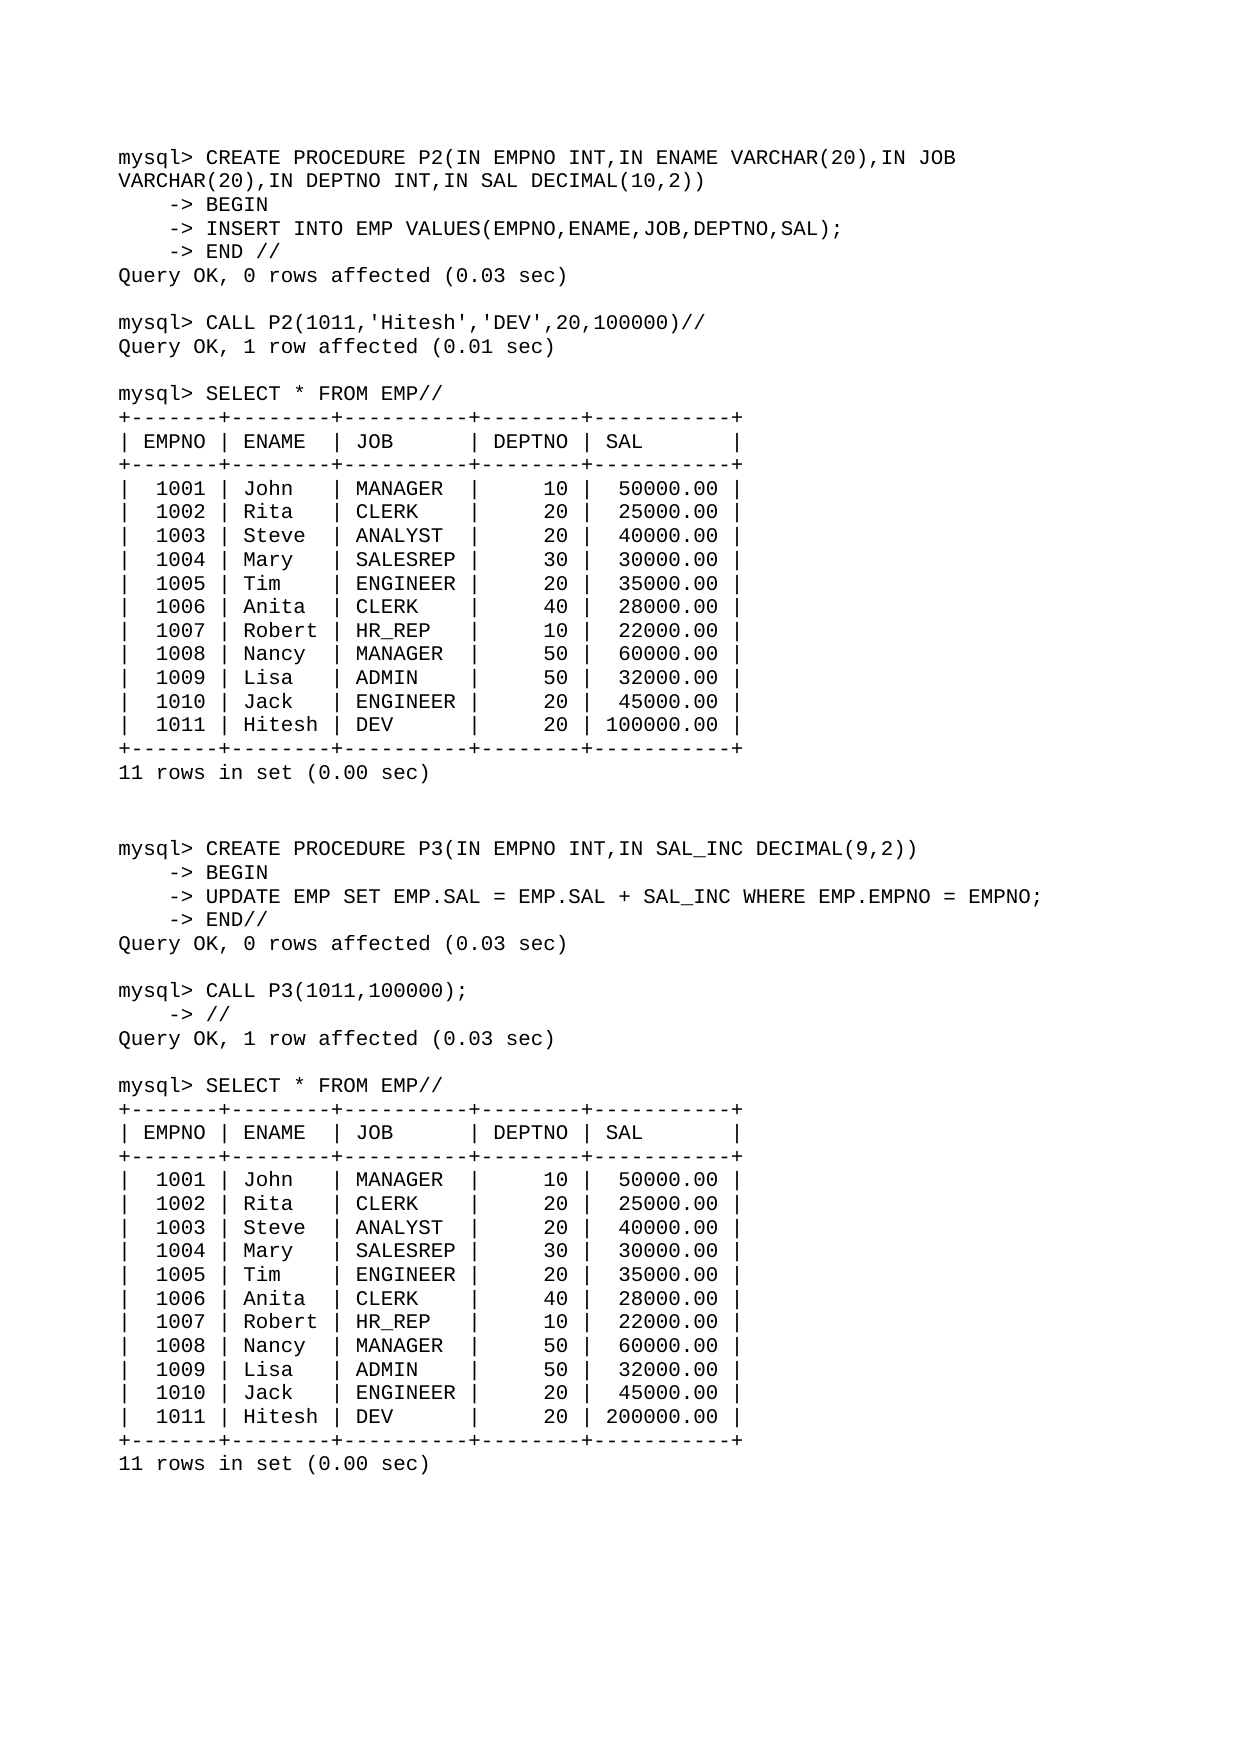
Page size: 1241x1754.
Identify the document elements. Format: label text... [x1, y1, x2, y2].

text | 1003 | Steve | ANALYST | 20 | 40000.00 | [118, 525, 1122, 549]
text Query OK, 1 row affected (0.03 sec) [118, 1028, 1122, 1051]
text | 1006 | Anita | CLERK | 40 | 28000.00 | [118, 1288, 1122, 1311]
text | 1009 | Lisa | ADMIN | 50 | 32000.00 | [118, 667, 1122, 691]
text | 1005 | Tim | ENGINEER | 20 | 35000.00 | [118, 1264, 1122, 1288]
text -> INSERT INTO EMP VALUES(EMPNO,ENAME,JOB,DEPTNO,SAL); [118, 218, 1122, 241]
text | 1002 | Rita | CLERK | 20 | 25000.00 | [118, 502, 1122, 525]
text | 1008 | Nancy | MANAGER | 50 | 60000.00 | [118, 643, 1122, 667]
text +-------+--------+----------+--------+-----------+ [118, 738, 1122, 762]
text Query OK, 0 rows affected (0.03 sec) [118, 933, 1122, 957]
text 11 rows in set (0.00 sec) [118, 1453, 1122, 1477]
text mysql> CALL P3(1011,100000); [118, 980, 1122, 1004]
text | 1007 | Robert | HR_REP | 10 | 22000.00 | [118, 1311, 1122, 1335]
text +-------+--------+----------+--------+-----------+ [118, 1429, 1122, 1453]
text | 1010 | Jack | ENGINEER | 20 | 45000.00 | [118, 1382, 1122, 1406]
text mysql> SELECT * FROM EMP// [118, 383, 1122, 407]
text -> BEGIN [118, 194, 1122, 218]
text -> // [118, 1004, 1122, 1028]
text | EMPNO | ENAME | JOB | DEPTNO | SAL | [118, 431, 1122, 454]
text Query OK, 0 rows affected (0.03 sec) [118, 265, 1122, 289]
text +-------+--------+----------+--------+-----------+ [118, 407, 1122, 431]
text | 1011 | Hitesh | DEV | 20 | 100000.00 | [118, 714, 1122, 738]
text mysql> CREATE PROCEDURE P3(IN EMPNO INT,IN SAL_INC DECIMAL(9,2)) [118, 838, 1122, 862]
text | EMPNO | ENAME | JOB | DEPTNO | SAL | [118, 1122, 1122, 1146]
text +-------+--------+----------+--------+-----------+ [118, 1098, 1122, 1122]
text +-------+--------+----------+--------+-----------+ [118, 1146, 1122, 1169]
text | 1010 | Jack | ENGINEER | 20 | 45000.00 | [118, 691, 1122, 714]
text -> END// [118, 909, 1122, 933]
text mysql> CALL P2(1011,'Hitesh','DEV',20,100000)// [118, 312, 1122, 336]
text +-------+--------+----------+--------+-----------+ [118, 454, 1122, 478]
text | 1011 | Hitesh | DEV | 20 | 200000.00 | [118, 1406, 1122, 1429]
text -> END // [118, 241, 1122, 265]
text -> UPDATE EMP SET EMP.SAL = EMP.SAL + SAL_INC WHERE EMP.EMPNO = EMPNO; [118, 886, 1122, 909]
text mysql> CREATE PROCEDURE P2(IN EMPNO INT,IN ENAME VARCHAR(20),IN JOB VARCHAR(20),IN DEPTNO INT,IN SAL DECIMAL(10,2)) [118, 147, 1122, 194]
text | 1006 | Anita | CLERK | 40 | 28000.00 | [118, 596, 1122, 620]
text | 1008 | Nancy | MANAGER | 50 | 60000.00 | [118, 1335, 1122, 1359]
text | 1002 | Rita | CLERK | 20 | 25000.00 | [118, 1193, 1122, 1217]
text Query OK, 1 row affected (0.01 sec) [118, 336, 1122, 360]
text | 1001 | John | MANAGER | 10 | 50000.00 | [118, 1169, 1122, 1193]
text | 1007 | Robert | HR_REP | 10 | 22000.00 | [118, 620, 1122, 643]
text | 1004 | Mary | SALESREP | 30 | 30000.00 | [118, 549, 1122, 572]
text | 1005 | Tim | ENGINEER | 20 | 35000.00 | [118, 572, 1122, 596]
text | 1009 | Lisa | ADMIN | 50 | 32000.00 | [118, 1359, 1122, 1382]
text mysql> SELECT * FROM EMP// [118, 1075, 1122, 1098]
text | 1001 | John | MANAGER | 10 | 50000.00 | [118, 478, 1122, 502]
text 11 rows in set (0.00 sec) [118, 762, 1122, 785]
text -> BEGIN [118, 862, 1122, 886]
text | 1003 | Steve | ANALYST | 20 | 40000.00 | [118, 1217, 1122, 1240]
text | 1004 | Mary | SALESREP | 30 | 30000.00 | [118, 1240, 1122, 1264]
